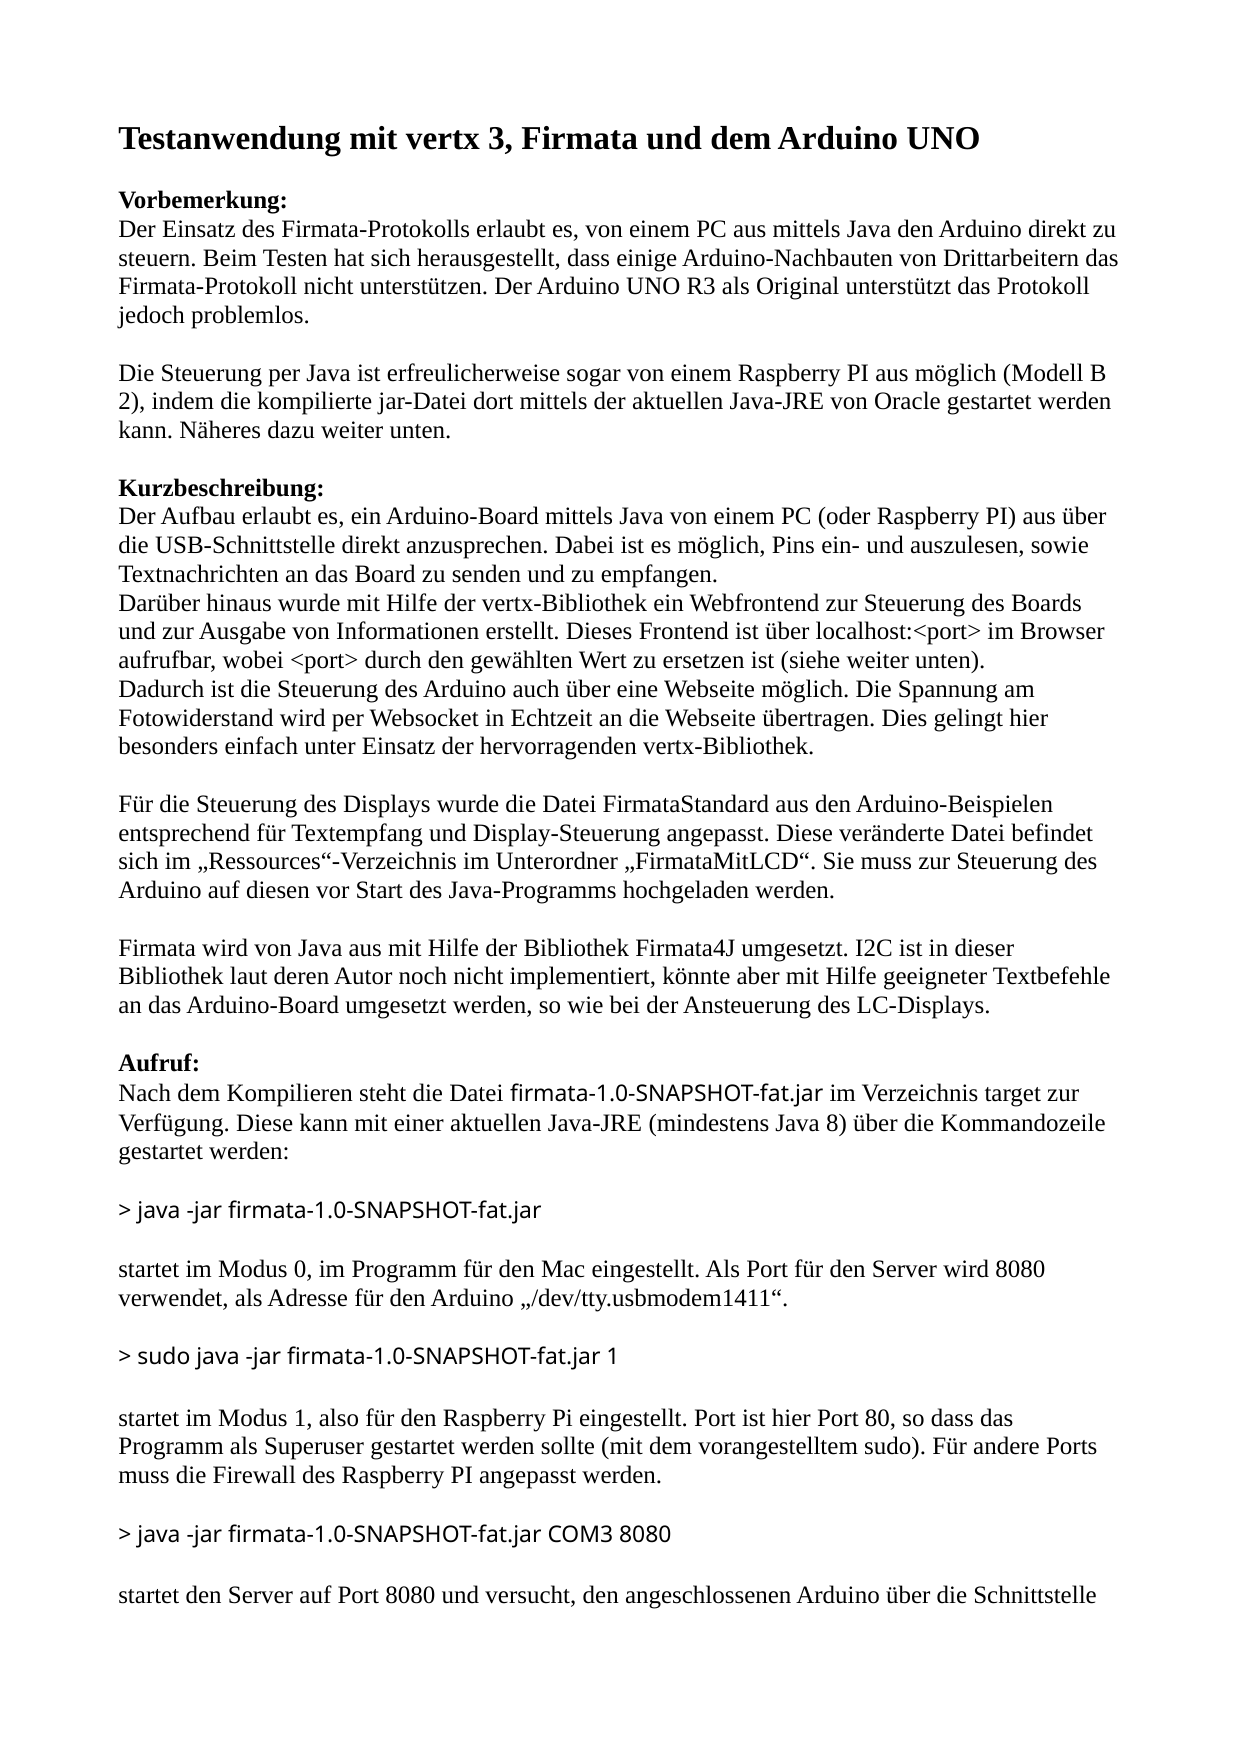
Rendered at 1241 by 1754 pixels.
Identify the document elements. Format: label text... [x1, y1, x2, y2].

text Für die Steuerung des Displays wurde die Datei FirmataStandard aus den Arduino-Beispielen entsprechend für Textempfang und Display-Steuerung angepasst. Diese veränderte Datei befindet sich im „Ressources“-Verzeichnis im Unterordner „FirmataMitLCD“. Sie muss zur Steuerung des Arduino auf diesen vor Start des Java-Programms hochgeladen werden. [118, 789, 1122, 904]
text Kurzbeschreibung: [118, 473, 1122, 501]
text startet im Modus 1, also für den Raspberry Pi eingestellt. Port ist hier Port 80, so dass das Programm als Superuser gestartet werden sollte (mit dem vorangestelltem sudo). Für andere Ports muss die Firewall des Raspberry PI angepasst werden. [118, 1403, 1122, 1489]
text Firmata wird von Java aus mit Hilfe der Bibliothek Firmata4J umgesetzt. I2C ist in dieser Bibliothek laut deren Autor noch nicht implementiert, könnte aber mit Hilfe geeigneter Textbefehle an das Arduino-Board umgesetzt werden, so wie bei der Ansteuerung des LC-Displays. [118, 933, 1122, 1019]
text Dadurch ist die Steuerung des Arduino auch über eine Webseite möglich. Die Spannung am Fotowiderstand wird per Websocket in Echtzeit an die Webseite übertragen. Dies gelingt hier besonders einfach unter Einsatz der hervorragenden vertx-Bibliothek. [118, 674, 1122, 760]
text Nach dem Kompilieren steht die Datei firmata-1.0-SNAPSHOT-fat.jar im Verzeichnis target zur Verfügung. Diese kann mit einer aktuellen Java-JRE (mindestens Java 8) über die Kommandozeile gestartet werden: [118, 1076, 1122, 1165]
text Aufruf: [118, 1048, 1122, 1076]
text > sudo java -jar firmata-1.0-SNAPSHOT-fat.jar 1 [118, 1340, 1122, 1371]
text > java -jar firmata-1.0-SNAPSHOT-fat.jar COM3 8080 [118, 1518, 1122, 1549]
text Darüber hinaus wurde mit Hilfe der vertx-Bibliothek ein Webfrontend zur Steuerung des Boards und zur Ausgabe von Informationen erstellt. Dieses Frontend ist über localhost:<port> im Browser aufrufbar, wobei <port> durch den gewählten Wert zu ersetzen ist (siehe weiter unten). [118, 588, 1122, 674]
text Der Aufbau erlaubt es, ein Arduino-Board mittels Java von einem PC (oder Raspberry PI) aus über die USB-Schnittstelle direkt anzusprechen. Dabei ist es möglich, Pins ein- und auszulesen, sowie Textnachrichten an das Board zu senden und zu empfangen. [118, 501, 1122, 588]
text Die Steuerung per Java ist erfreulicherweise sogar von einem Raspberry PI aus möglich (Modell B 2), indem die kompilierte jar-Datei dort mittels der aktuellen Java-JRE von Oracle gestartet werden kann. Näheres dazu weiter unten. [118, 358, 1122, 444]
text Vorbemerkung: [118, 185, 1122, 214]
text Testanwendung mit vertx 3, Firmata und dem Arduino UNO [118, 118, 1122, 156]
text startet im Modus 0, im Programm für den Mac eingestellt. Als Port für den Server wird 8080 verwendet, als Adresse für den Arduino „/dev/tty.usbmodem1411“. [118, 1254, 1122, 1311]
text startet den Server auf Port 8080 und versucht, den angeschlossenen Arduino über die Schnittstelle [118, 1580, 1122, 1609]
text Der Einsatz des Firmata-Protokolls erlaubt es, von einem PC aus mittels Java den Arduino direkt zu steuern. Beim Testen hat sich herausgestellt, dass einige Arduino-Nachbauten von Drittarbeitern das Firmata-Protokoll nicht unterstützen. Der Arduino UNO R3 als Original unterstützt das Protokoll jedoch problemlos. [118, 214, 1122, 329]
text > java -jar firmata-1.0-SNAPSHOT-fat.jar [118, 1194, 1122, 1225]
